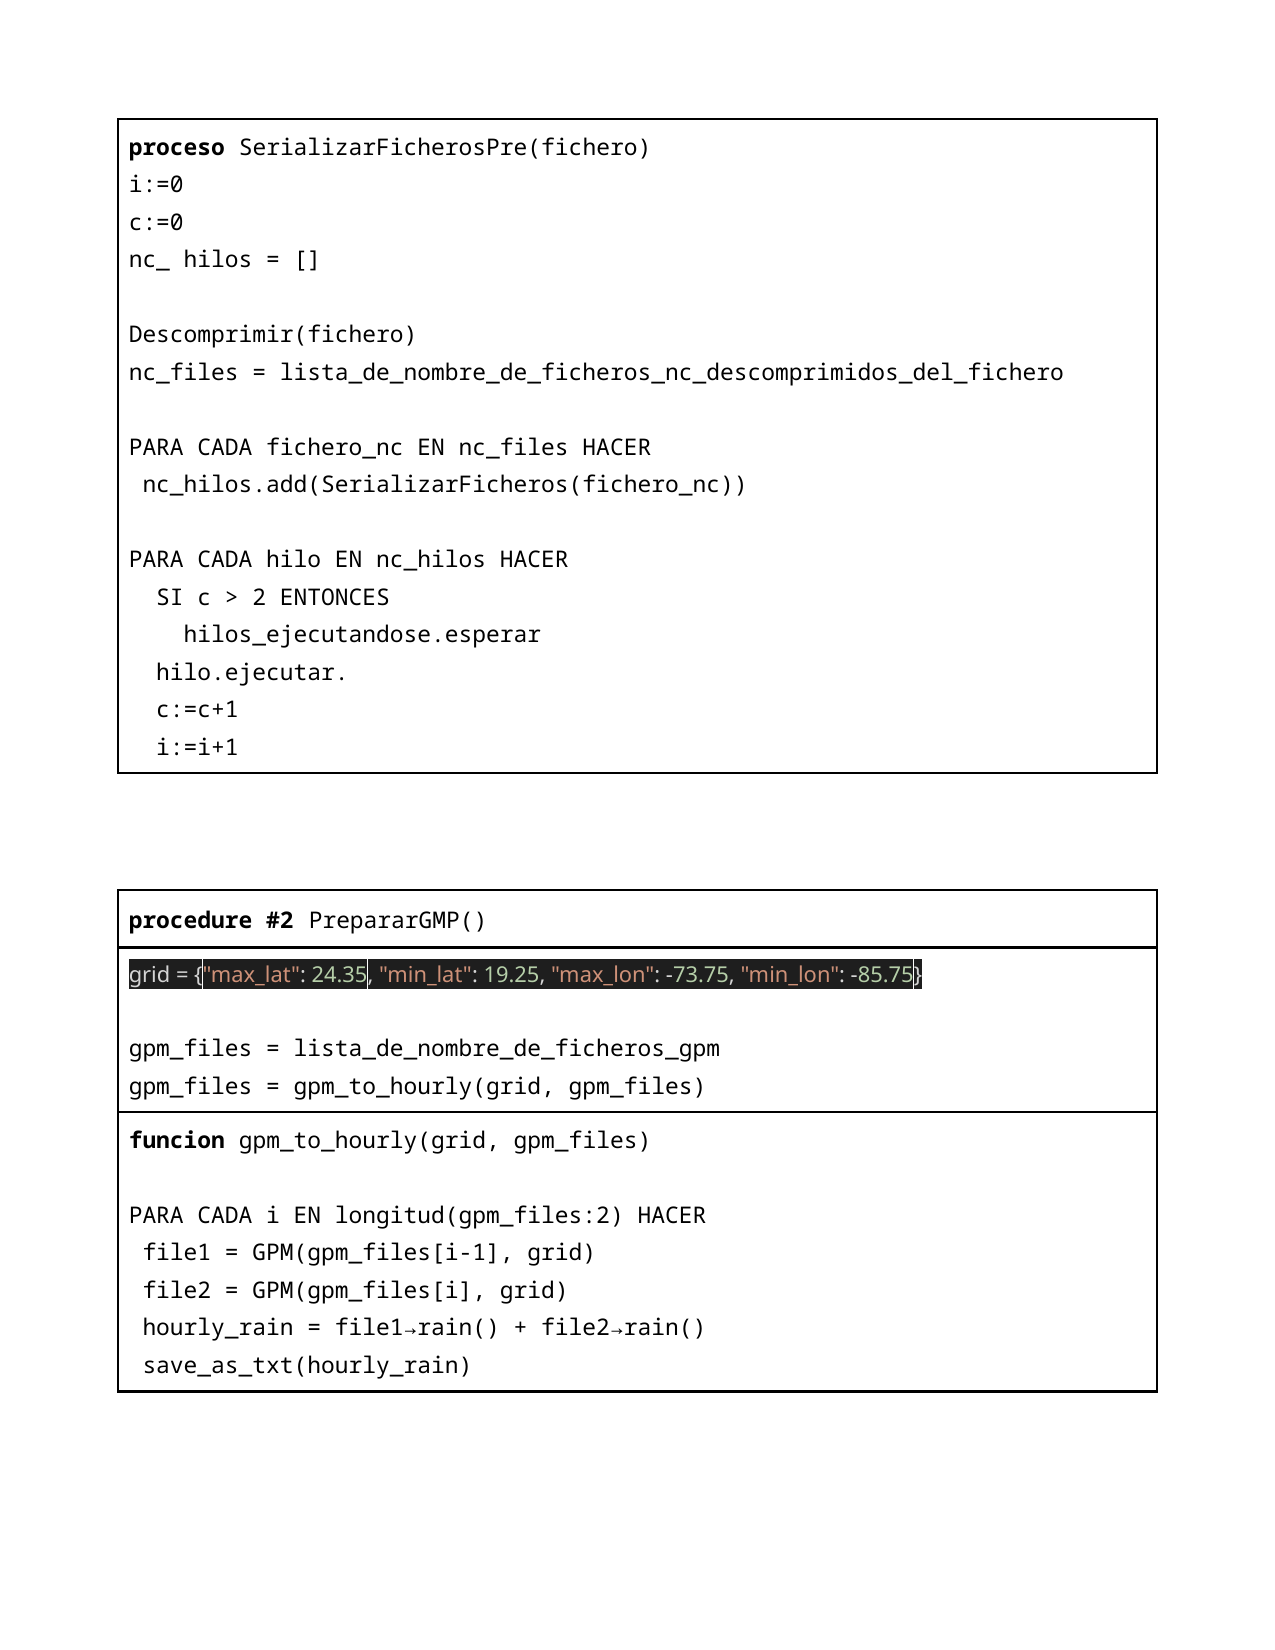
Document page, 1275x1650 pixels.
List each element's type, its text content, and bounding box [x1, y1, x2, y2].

table_cell proceso SerializarFicherosPre(fichero) i:=0 c:=0 nc_ hilos = [] Descomprimir(fichero) nc_files = lista_de_nombre_de_ficheros_nc_descomprimidos_del_fichero PARA CADA fichero_nc EN nc_files HACER nc_hilos.add(SerializarFicheros(fichero_nc)) PARA CADA hilo EN nc_hilos HACER SI c > 2 ENTONCES hilos_ejecutandose.esperar hilo.ejecutar. c:=c+1 i:=i+1 [119, 120, 1156, 772]
table_header procedure #2 PrepararGMP() [119, 891, 1156, 946]
table_cell funcion gpm_to_hourly(grid, gpm_files) PARA CADA i EN longitud(gpm_files:2) HACER file1 = GPM(gpm_files[i-1], grid) file2 = GPM(gpm_files[i], grid) hourly_rain = file1→rain() + file2→rain() save_as_txt(hourly_rain) [119, 1113, 1156, 1390]
table_cell grid = {"max_lat": 24.35, "min_lat": 19.25, "max_lon": -73.75, "min_lon": -85.75} gpm_files = lista_de_nombre_de_ficheros_gpm gpm_files = gpm_to_hourly(grid, gpm_files) [119, 949, 1156, 1111]
